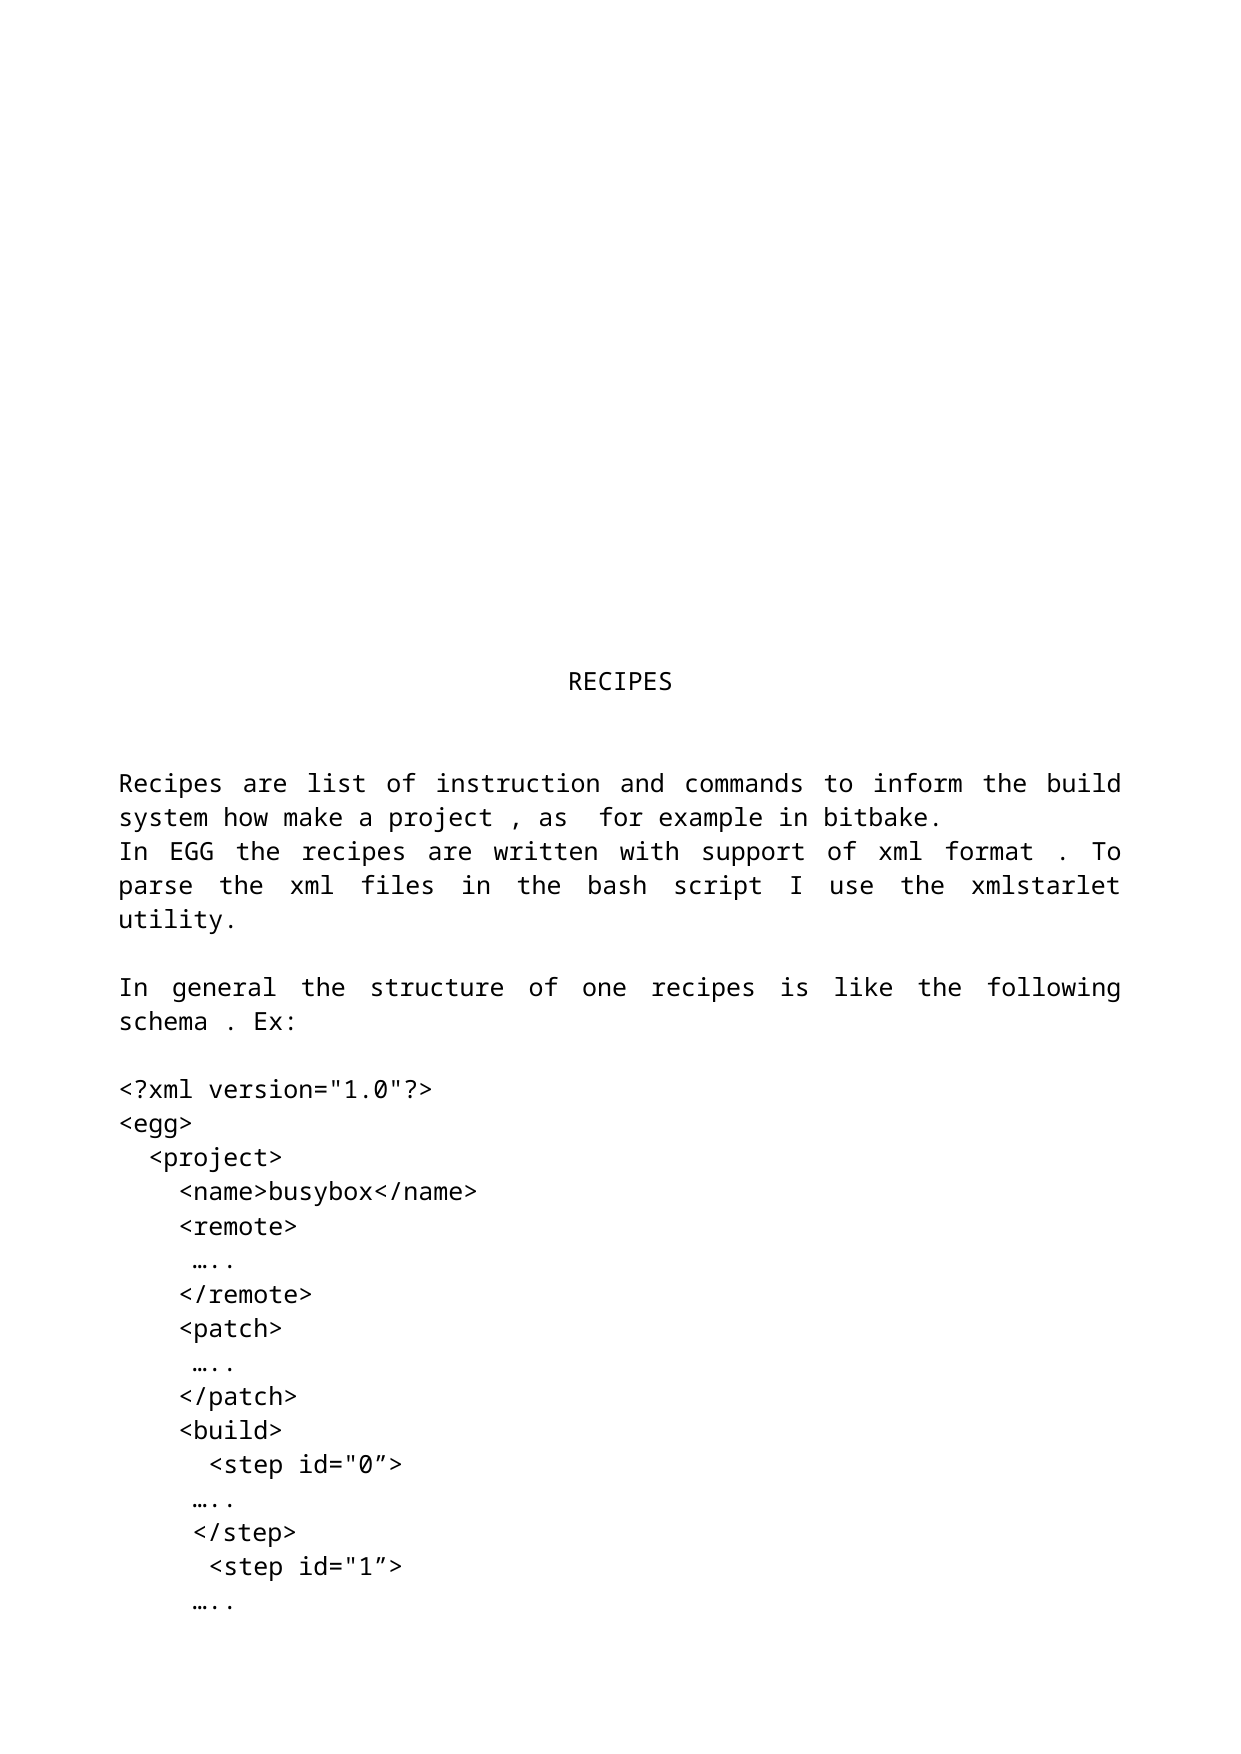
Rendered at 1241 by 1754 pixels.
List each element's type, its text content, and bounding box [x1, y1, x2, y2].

text ….. [118, 1583, 1122, 1617]
text </patch> [118, 1378, 1122, 1412]
text <egg> [118, 1106, 1122, 1140]
text <project> [118, 1140, 1122, 1174]
text <step id="0”> [118, 1447, 1122, 1481]
text <?xml version="1.0"?> [118, 1072, 1122, 1106]
text <build> [118, 1412, 1122, 1447]
text </remote> [118, 1276, 1122, 1310]
text ….. [118, 1344, 1122, 1378]
text <name>busybox</name> [118, 1174, 1122, 1208]
text In EGG the recipes are written with support of xml format . To parse the xml files in the bash script I use the xmlstarlet utility. [118, 833, 1122, 936]
text ….. [118, 1481, 1122, 1515]
text Recipes are list of instruction and commands to inform the build system how make a project , as for example in bitbake. [118, 765, 1122, 833]
text <step id="1”> [118, 1549, 1122, 1583]
text </step> [118, 1515, 1122, 1549]
text In general the structure of one recipes is like the following schema . Ex: [118, 970, 1122, 1038]
text <patch> [118, 1310, 1122, 1344]
text <remote> [118, 1208, 1122, 1242]
text ….. [118, 1242, 1122, 1276]
text RECIPES [118, 663, 1122, 697]
